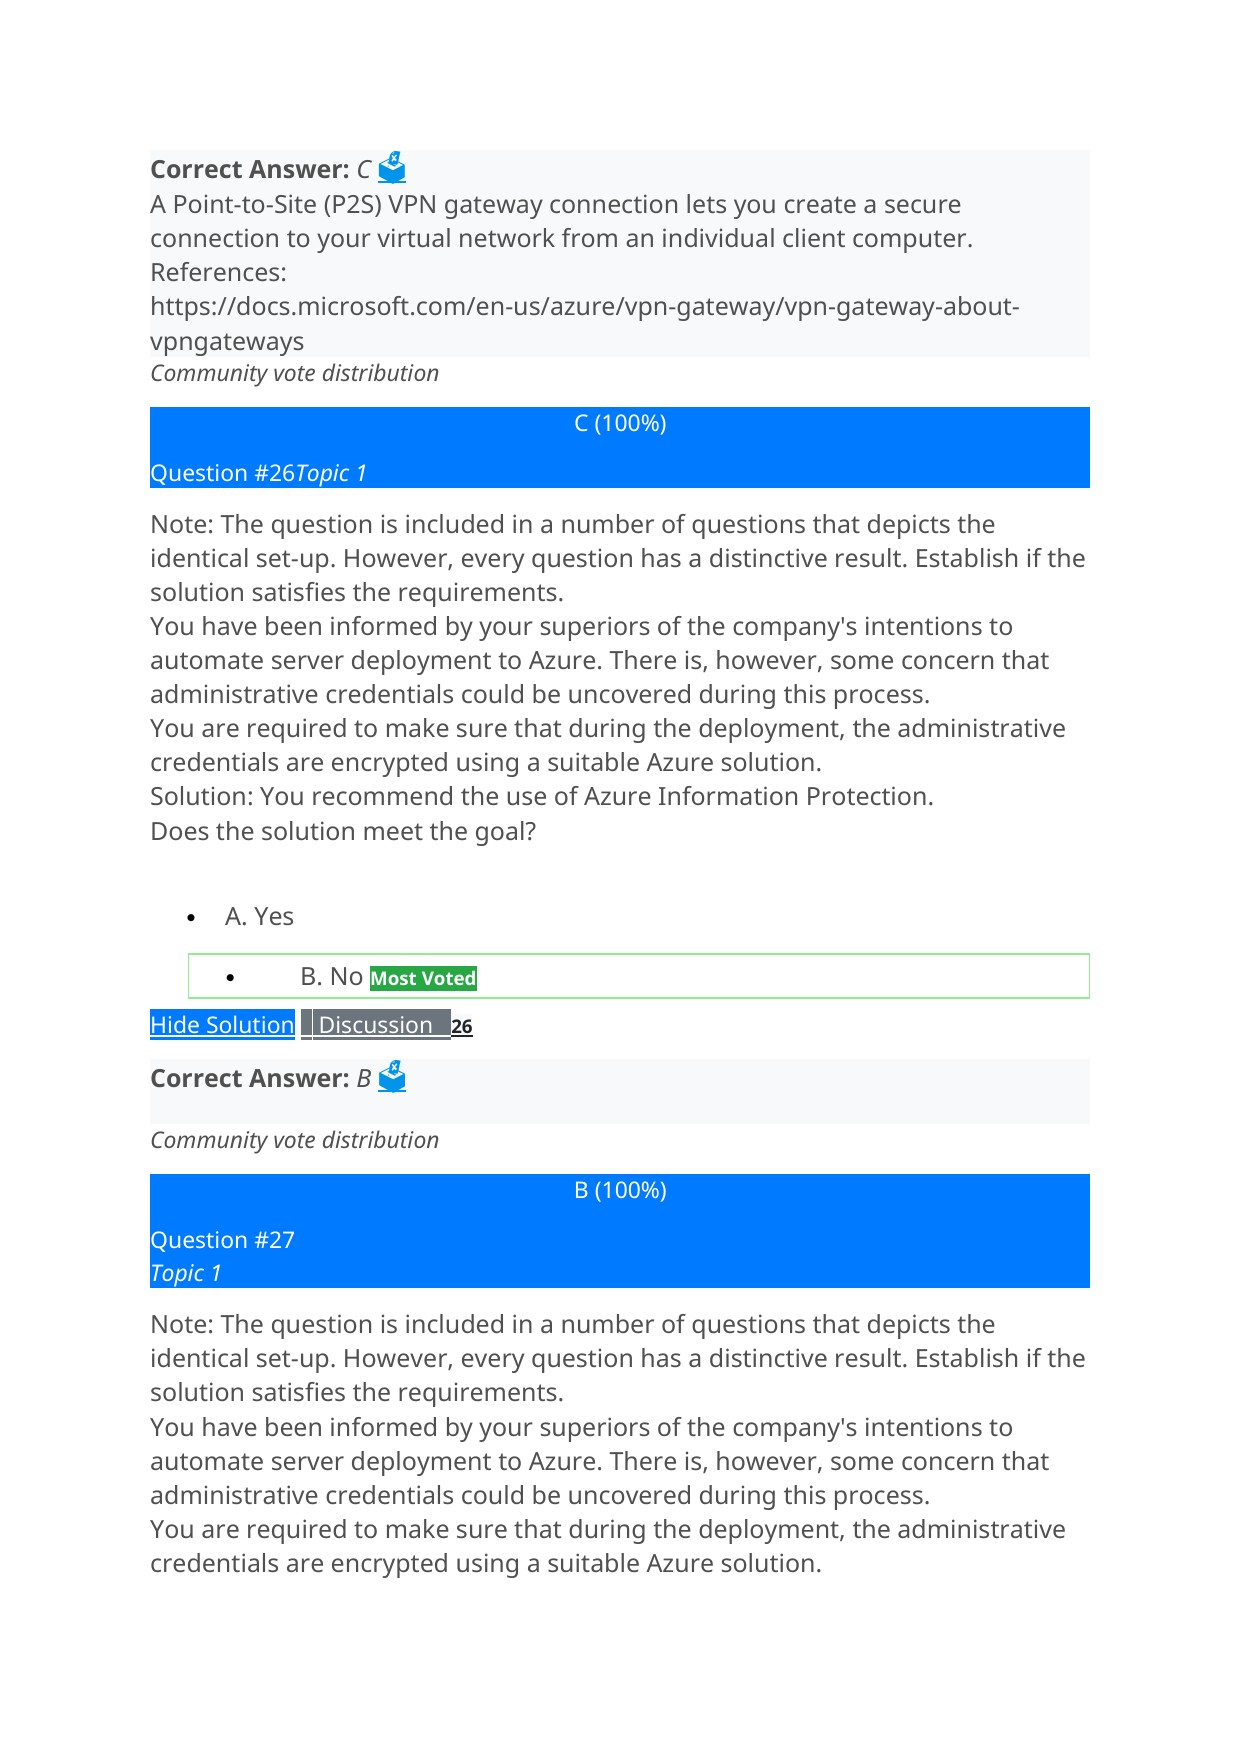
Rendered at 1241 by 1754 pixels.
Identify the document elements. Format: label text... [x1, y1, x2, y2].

list B. No Most Voted [189, 955, 1089, 997]
text Note: The question is included in a number of questions that depicts the identical set-up. However, every question has a distinctive result. Establish if the solution satisfies the requirements. You have been informed by your superiors of the company's intentions to automate server deployment to Azure. There is, however, some concern that administrative credentials could be uncovered during this process. You are required to make sure that during the deployment, the administrative credentials are encrypted using a suitable Azure solution. Solution: You recommend the use of Azure Information Protection. Does the solution meet the goal? [150, 507, 1090, 847]
text Question #26Topic 1 [150, 457, 1090, 488]
text B (100%) [150, 1174, 1090, 1206]
list A. Yes [187, 898, 1090, 932]
text Community vote distribution [150, 357, 1090, 388]
text Community vote distribution [150, 1124, 1090, 1156]
text Correct Answer: B 🗳️ [150, 1059, 1090, 1124]
text Question #27 Topic 1 [150, 1224, 1090, 1288]
text Hide Solution Discussion 26 [150, 1009, 1090, 1040]
text C (100%) [150, 407, 1090, 438]
text Correct Answer: C 🗳️ A Point-to-Site (P2S) VPN gateway connection lets you create a secure connection to your virtual network from an individual client computer. References: https://docs.microsoft.com/en-us/azure/vpn-gateway/vpn-gateway-about-vpngateways [150, 150, 1090, 357]
text Note: The question is included in a number of questions that depicts the identical set-up. However, every question has a distinctive result. Establish if the solution satisfies the requirements. You have been informed by your superiors of the company's intentions to automate server deployment to Azure. There is, however, some concern that administrative credentials could be uncovered during this process. You are required to make sure that during the deployment, the administrative credentials are encrypted using a suitable Azure solution. [150, 1307, 1090, 1579]
